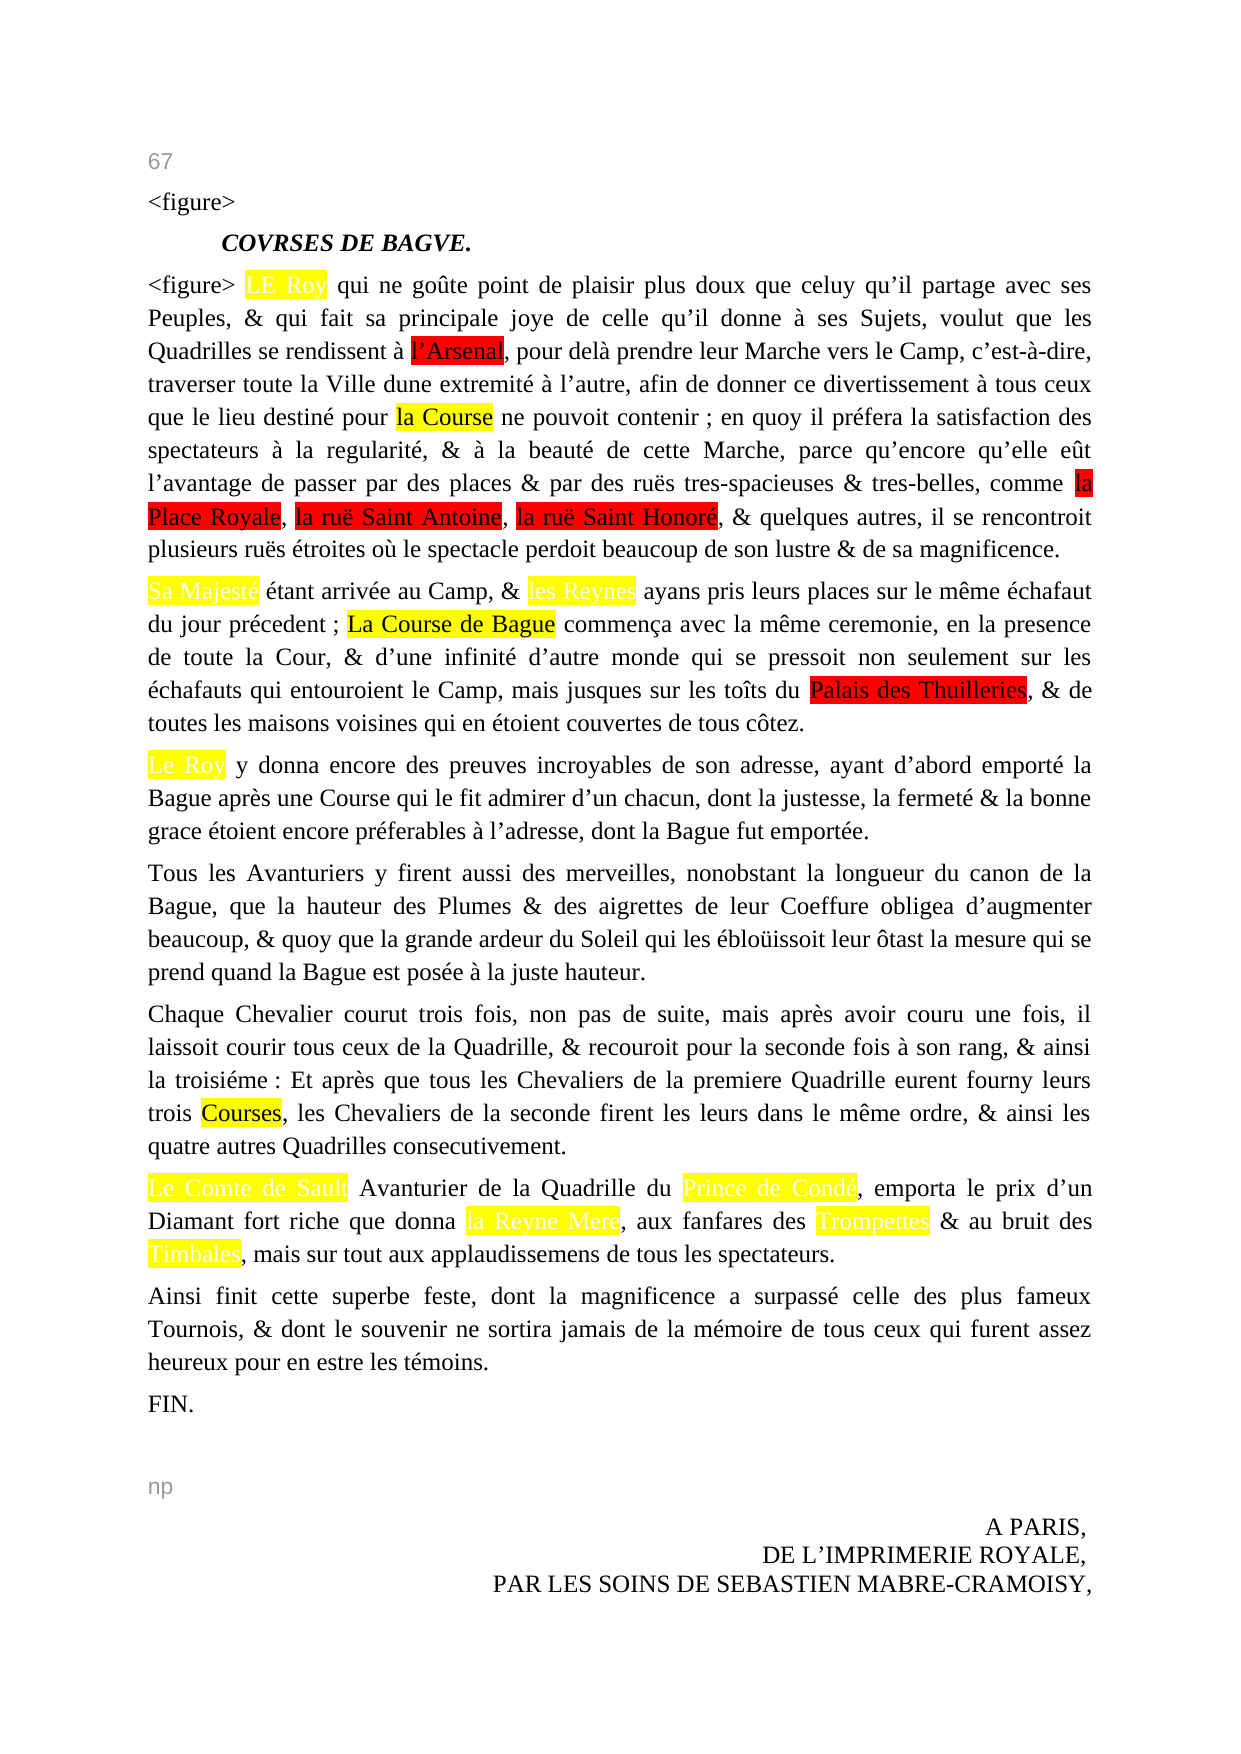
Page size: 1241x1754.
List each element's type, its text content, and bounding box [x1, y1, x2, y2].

text 67 [173, 148, 1093, 174]
text DE L’IMPRIMERIE ROYALE, [148, 1541, 1093, 1569]
text A PARIS, [148, 1512, 1093, 1541]
text PAR LES SOINS DE SEBASTIEN MABRE-CRAMOISY, [148, 1569, 1093, 1598]
text np [173, 1473, 1093, 1499]
text Le Roy y donna encore des preuves incroyables de son adresse, ayant d’abord emporté la Bague après une Course qui le fit admirer d’un chacun, dont la justesse, la fermeté & la bonne grace étoient encore préferables à l’adresse, dont la Bague fut emportée. [148, 750, 1093, 845]
text <figure> LE Roy qui ne goûte point de plaisir plus doux que celuy qu’il partage avec ses Peuples, & qui fait sa principale joye de celle qu’il donne à ses Sujets, voulut que les Quadrilles se rendissent à l’Arsenal, pour delà prendre leur Marche vers le Camp, c’est-à-dire, traverser toute la Ville dune extremité à l’autre, afin de donner ce divertissement à tous ceux que le lieu destiné pour la Course ne pouvoit contenir ; en quoy il préfera la satisfaction des spectateurs à la regularité, & à la beauté de cette Marche, parce qu’encore qu’elle eût l’avantage de passer par des places & par des ruës tres-spacieuses & tres-belles, comme la Place Royale, la ruë Saint Antoine, la ruë Saint Honoré, & quelques autres, il se rencontroit plusieurs ruës étroites où le spectacle perdoit beaucoup de son lustre & de sa magnificence. [148, 270, 1093, 563]
text Tous les Avanturiers y firent aussi des merveilles, nonobstant la longueur du canon de la Bague, que la hauteur des Plumes & des aigrettes de leur Coeffure obligea d’augmenter beaucoup, & quoy que la grande ardeur du Soleil qui les ébloüissoit leur ôtast la mesure qui se prend quand la Bague est posée à la juste hauteur. [148, 858, 1093, 986]
text FIN. [148, 1389, 1093, 1418]
text COVRSES DE BAGVE. [148, 228, 1093, 257]
text <figure> [148, 187, 1093, 215]
text Le Comte de Sault Avanturier de la Quadrille du Prince de Condé, emporta le prix d’un Diamant fort riche que donna la Reyne Mere, aux fanfares des Trompettes & au bruit des Timbales, mais sur tout aux applaudissemens de tous les spectateurs. [148, 1173, 1093, 1268]
text Chaque Chevalier courut trois fois, non pas de suite, mais après avoir couru une fois, il laissoit courir tous ceux de la Quadrille, & recouroit pour la seconde fois à son rang, & ainsi la troisiéme : Et après que tous les Chevaliers de la premiere Quadrille eurent fourny leurs trois Courses, les Chevaliers de la seconde firent les leurs dans le même ordre, & ainsi les quatre autres Quadrilles consecutivement. [148, 999, 1093, 1160]
text Ainsi finit cette superbe feste, dont la magnificence a surpassé celle des plus fameux Tournois, & dont le souvenir ne sortira jamais de la mémoire de tous ceux qui furent assez heureux pour en estre les témoins. [148, 1281, 1093, 1376]
text Sa Majesté étant arrivée au Camp, & les Reynes ayans pris leurs places sur le même échafaut du jour précedent ; La Course de Bague commença avec la même ceremonie, en la presence de toute la Cour, & d’une infinité d’autre monde qui se pressoit non seulement sur les échafauts qui entouroient le Camp, mais jusques sur les toîts du Palais des Thuilleries, & de toutes les maisons voisines qui en étoient couvertes de tous côtez. [148, 576, 1093, 737]
